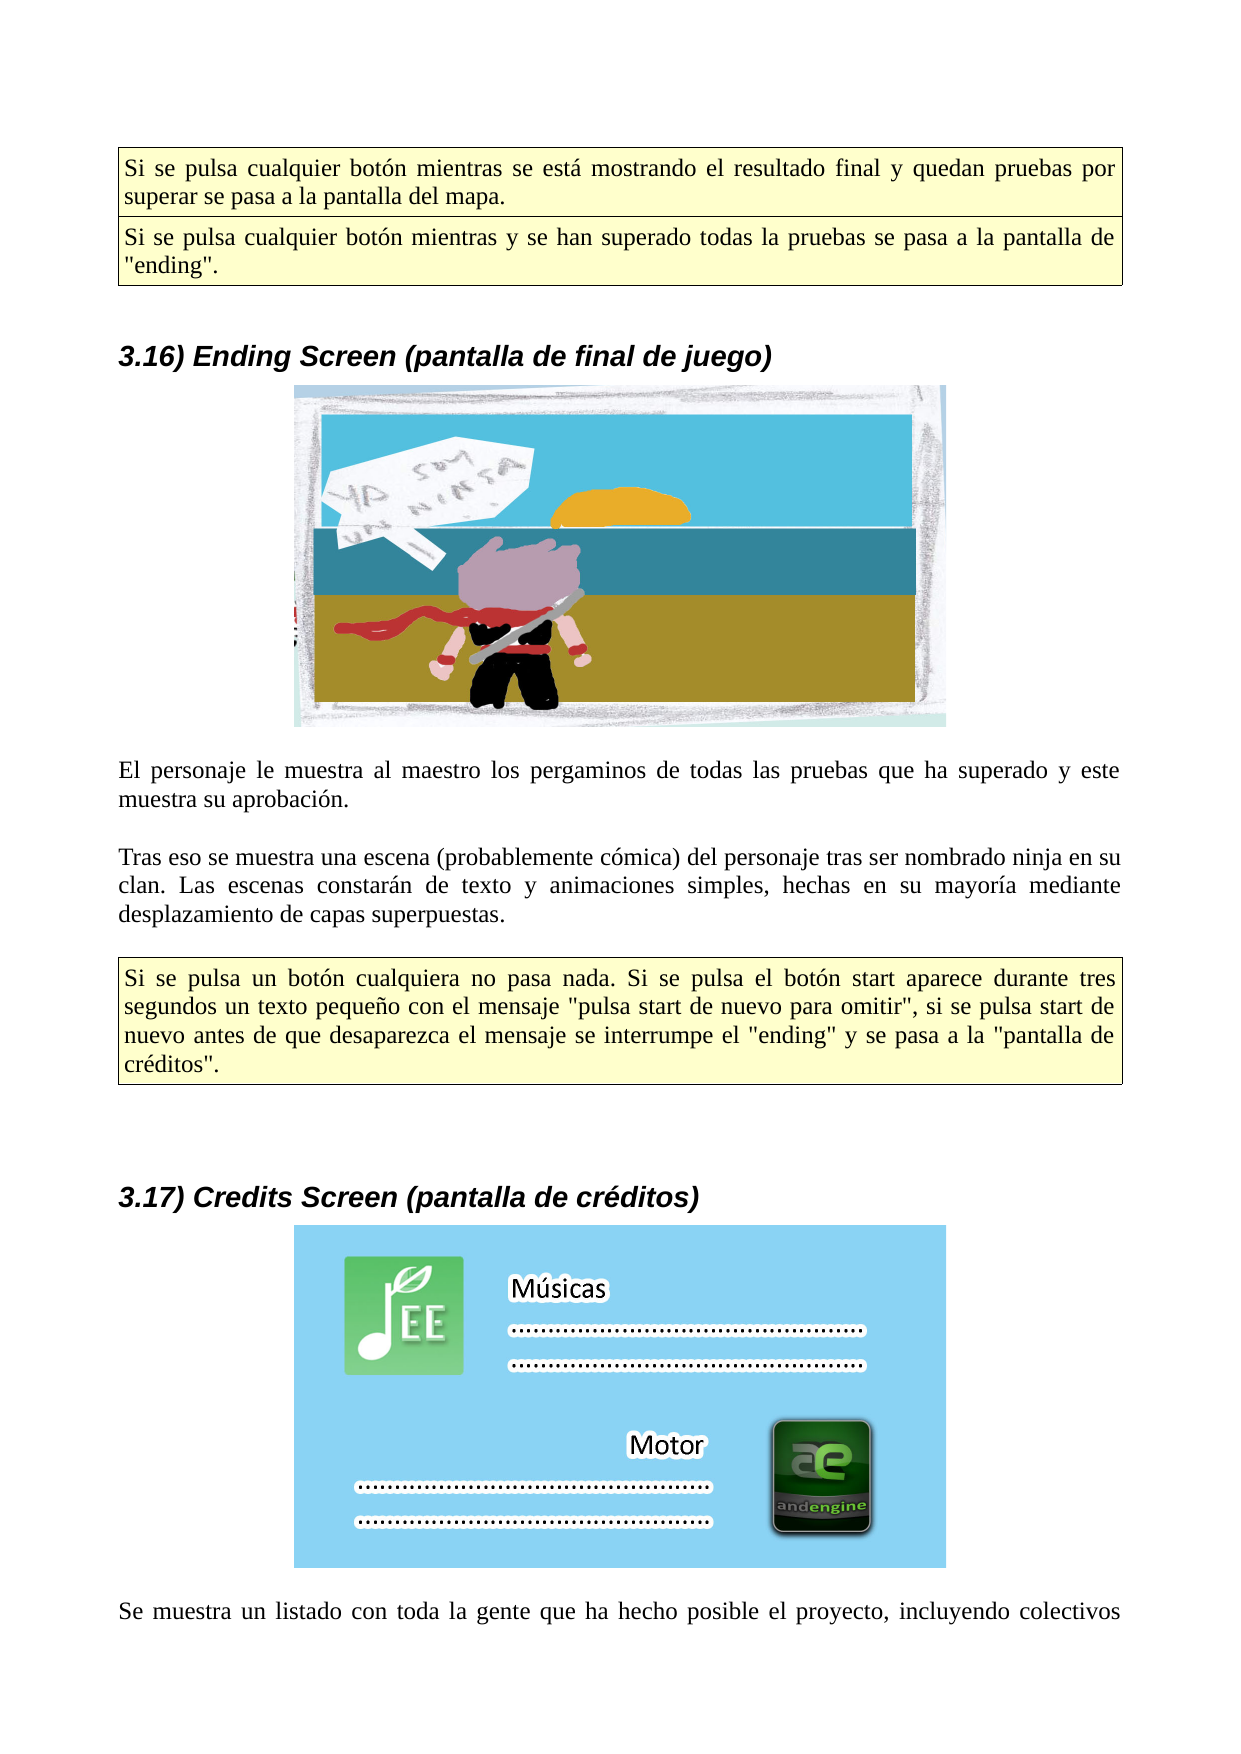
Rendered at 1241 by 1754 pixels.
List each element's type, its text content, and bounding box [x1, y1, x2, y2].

subtitle 3.17) Credits Screen (pantalla de créditos) [118, 1179, 1122, 1213]
text El personaje le muestra al maestro los pergaminos de todas las pruebas que ha superado y este muestra su aprobación. [118, 756, 1122, 813]
picture [294, 1225, 947, 1568]
picture [294, 385, 947, 727]
text Tras eso se muestra una escena (probablemente cómica) del personaje tras ser nombrado ninja en su clan. Las escenas constarán de texto y animaciones simples, hechas en su mayoría mediante desplazamiento de capas superpuestas. [118, 842, 1122, 928]
table_header Si se pulsa cualquier botón mientras se está mostrando el resultado final y quedan pruebas por superar se pasa a la pantalla del mapa. [119, 148, 1122, 216]
subtitle 3.16) Ending Screen (pantalla de final de juego) [118, 339, 1122, 372]
table_header Si se pulsa un botón cualquiera no pasa nada. Si se pulsa el botón start aparece durante tres segundos un texto pequeño con el mensaje "pulsa start de nuevo para omitir", si se pulsa start de nuevo antes de que desaparezca el mensaje se interrumpe el "ending" y se pasa a la "pantalla de créditos". [119, 958, 1122, 1083]
table_cell Si se pulsa cualquier botón mientras y se han superado todas la pruebas se pasa a la pantalla de "ending". [119, 217, 1122, 285]
text Se muestra un listado con toda la gente que ha hecho posible el proyecto, incluyendo colectivos [118, 1596, 1122, 1625]
